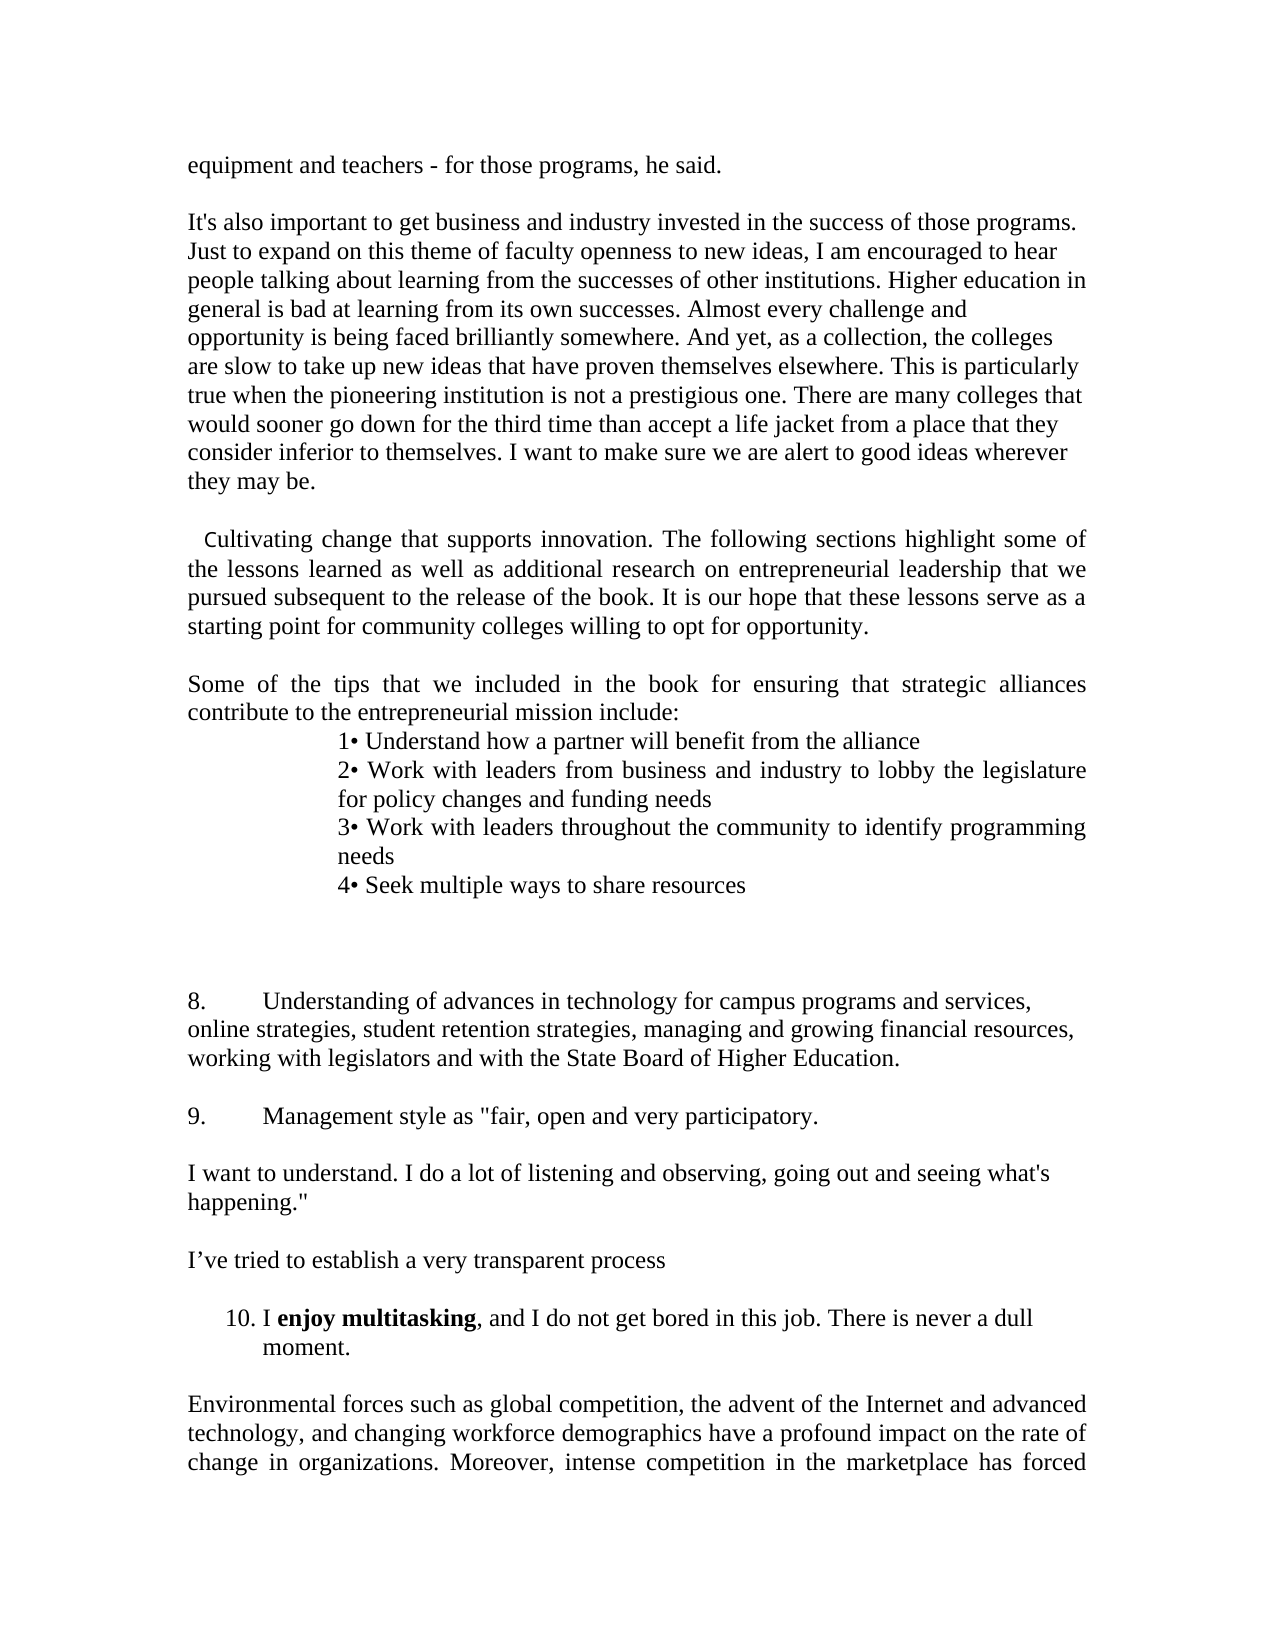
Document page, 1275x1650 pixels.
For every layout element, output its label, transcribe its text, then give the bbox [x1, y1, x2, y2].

text equipment and teachers - for those programs, he said. It's also important to get business and industry invested in the success of those programs. Just to expand on this theme of faculty openness to new ideas, I am encouraged to hear people talking about learning from the successes of other institutions. Higher education in general is bad at learning from its own successes. Almost every challenge and opportunity is being faced brilliantly somewhere. And yet, as a collection, the colleges are slow to take up new ideas that have proven themselves elsewhere. This is particularly true when the pioneering institution is not a prestigious one. There are many colleges that would sooner go down for the third time than accept a life jacket from a place that they consider inferior to themselves. I want to make sure we are alert to good ideas wherever they may be. [187, 150, 1087, 495]
text Some of the tips that we included in the book for ensuring that strategic alliances contribute to the entrepreneurial mission include: [187, 669, 1087, 726]
text I’ve tried to establish a very transparent process [187, 1245, 1087, 1274]
list • Work with leaders throughout the community to identify programming needs [337, 812, 1087, 870]
list • Seek multiple ways to share resources [337, 870, 1087, 899]
text Cultivating change that supports innovation. The following sections highlight some of the lessons learned as well as additional research on entrepreneurial leadership that we pursued subsequent to the release of the book. It is our hope that these lessons serve as a starting point for community colleges willing to opt for opportunity. [187, 524, 1087, 640]
list I enjoy multitasking, and I do not get bored in this job. There is never a dull moment. [225, 1303, 1087, 1360]
list • Understand how a partner will benefit from the alliance [337, 726, 1087, 755]
text 8. Understanding of advances in technology for campus programs and services, online strategies, student retention strategies, managing and growing financial resources, working with legislators and with the State Board of Higher Education. 9. Management style as "fair, open and very participatory. I want to understand. I do a lot of listening and observing, going out and seeing what's happening." [187, 986, 1087, 1216]
text Environmental forces such as global competition, the advent of the Internet and advanced technology, and changing workforce demographics have a profound impact on the rate of change in organizations. Moreover, intense competition in the marketplace has forced [187, 1389, 1087, 1476]
list • Work with leaders from business and industry to lobby the legislature for policy changes and funding needs [337, 755, 1087, 812]
